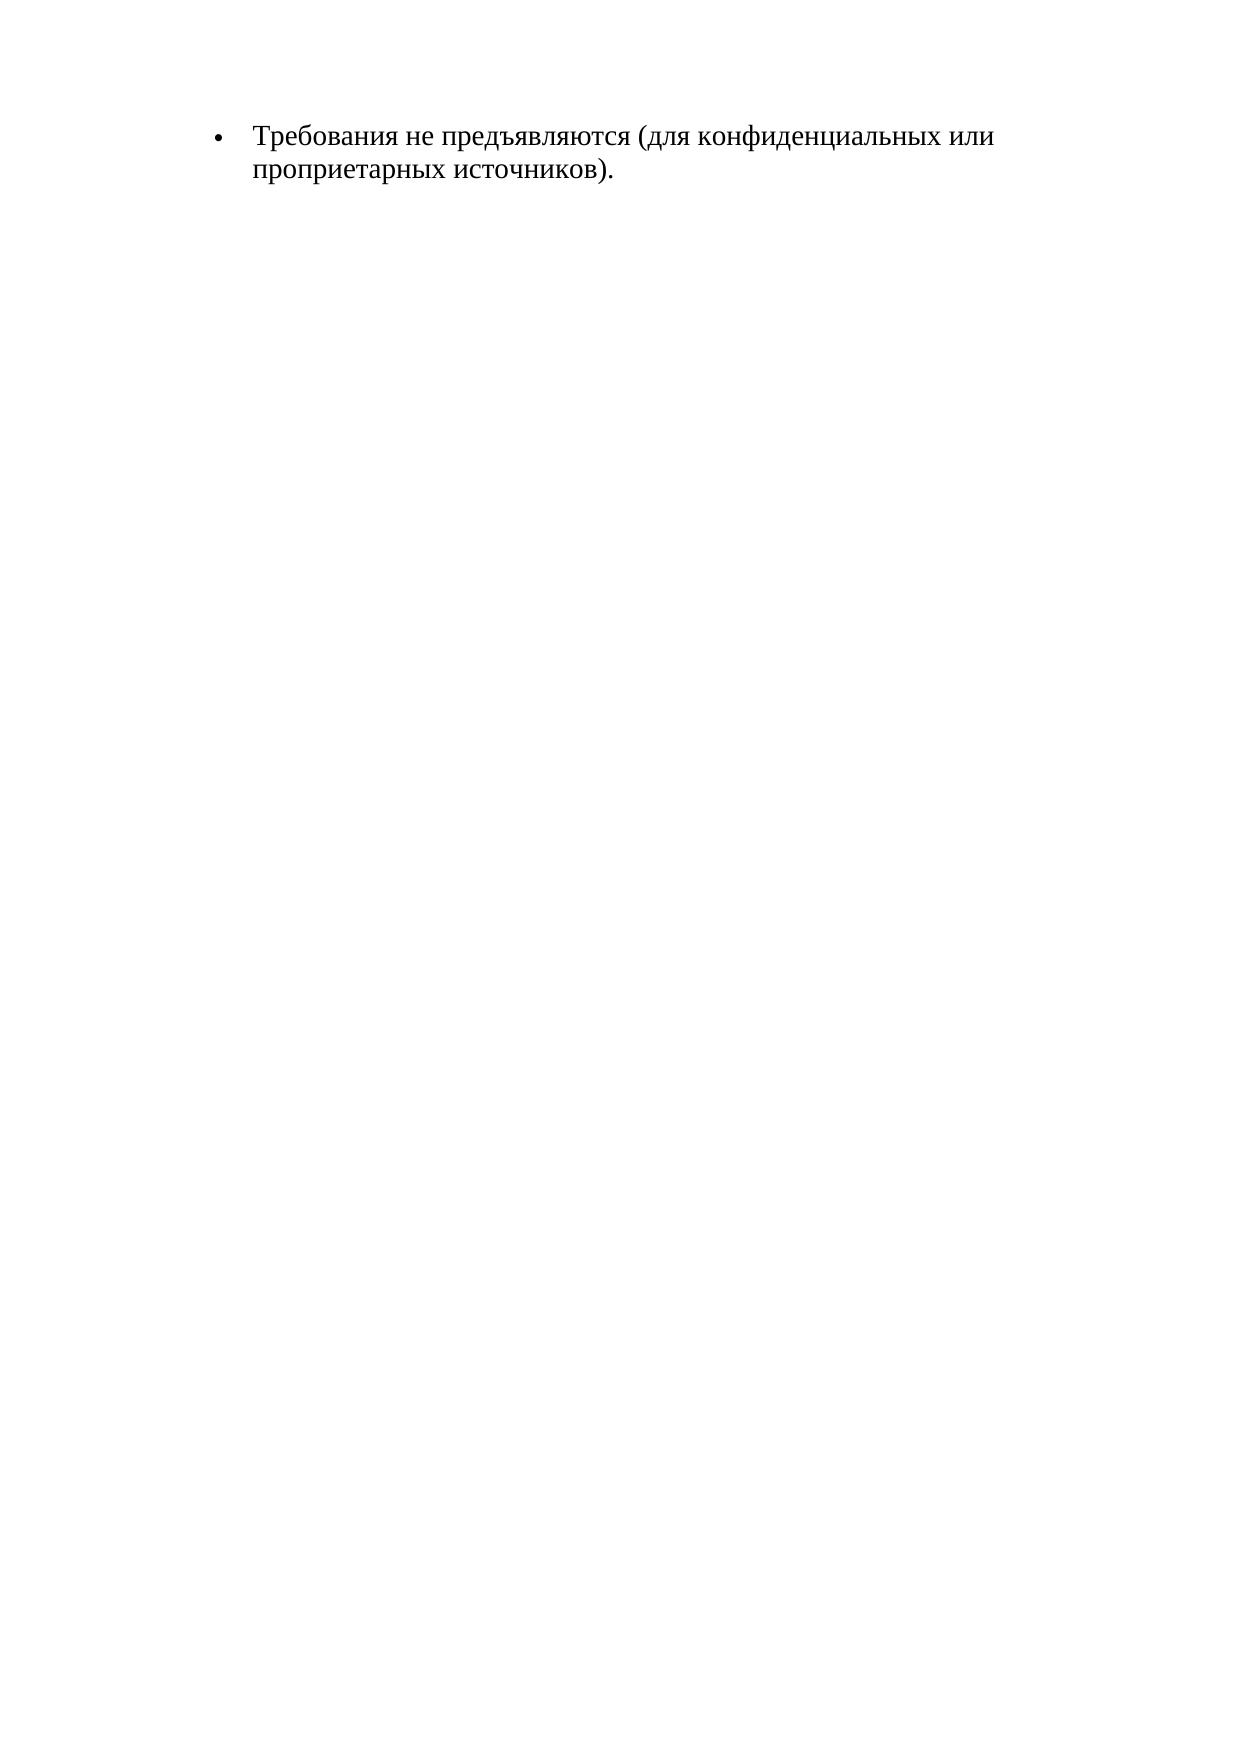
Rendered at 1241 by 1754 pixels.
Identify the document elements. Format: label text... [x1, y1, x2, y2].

list Требования не предъявляются (для конфиденциальных или проприетарных источников). [215, 118, 1152, 185]
